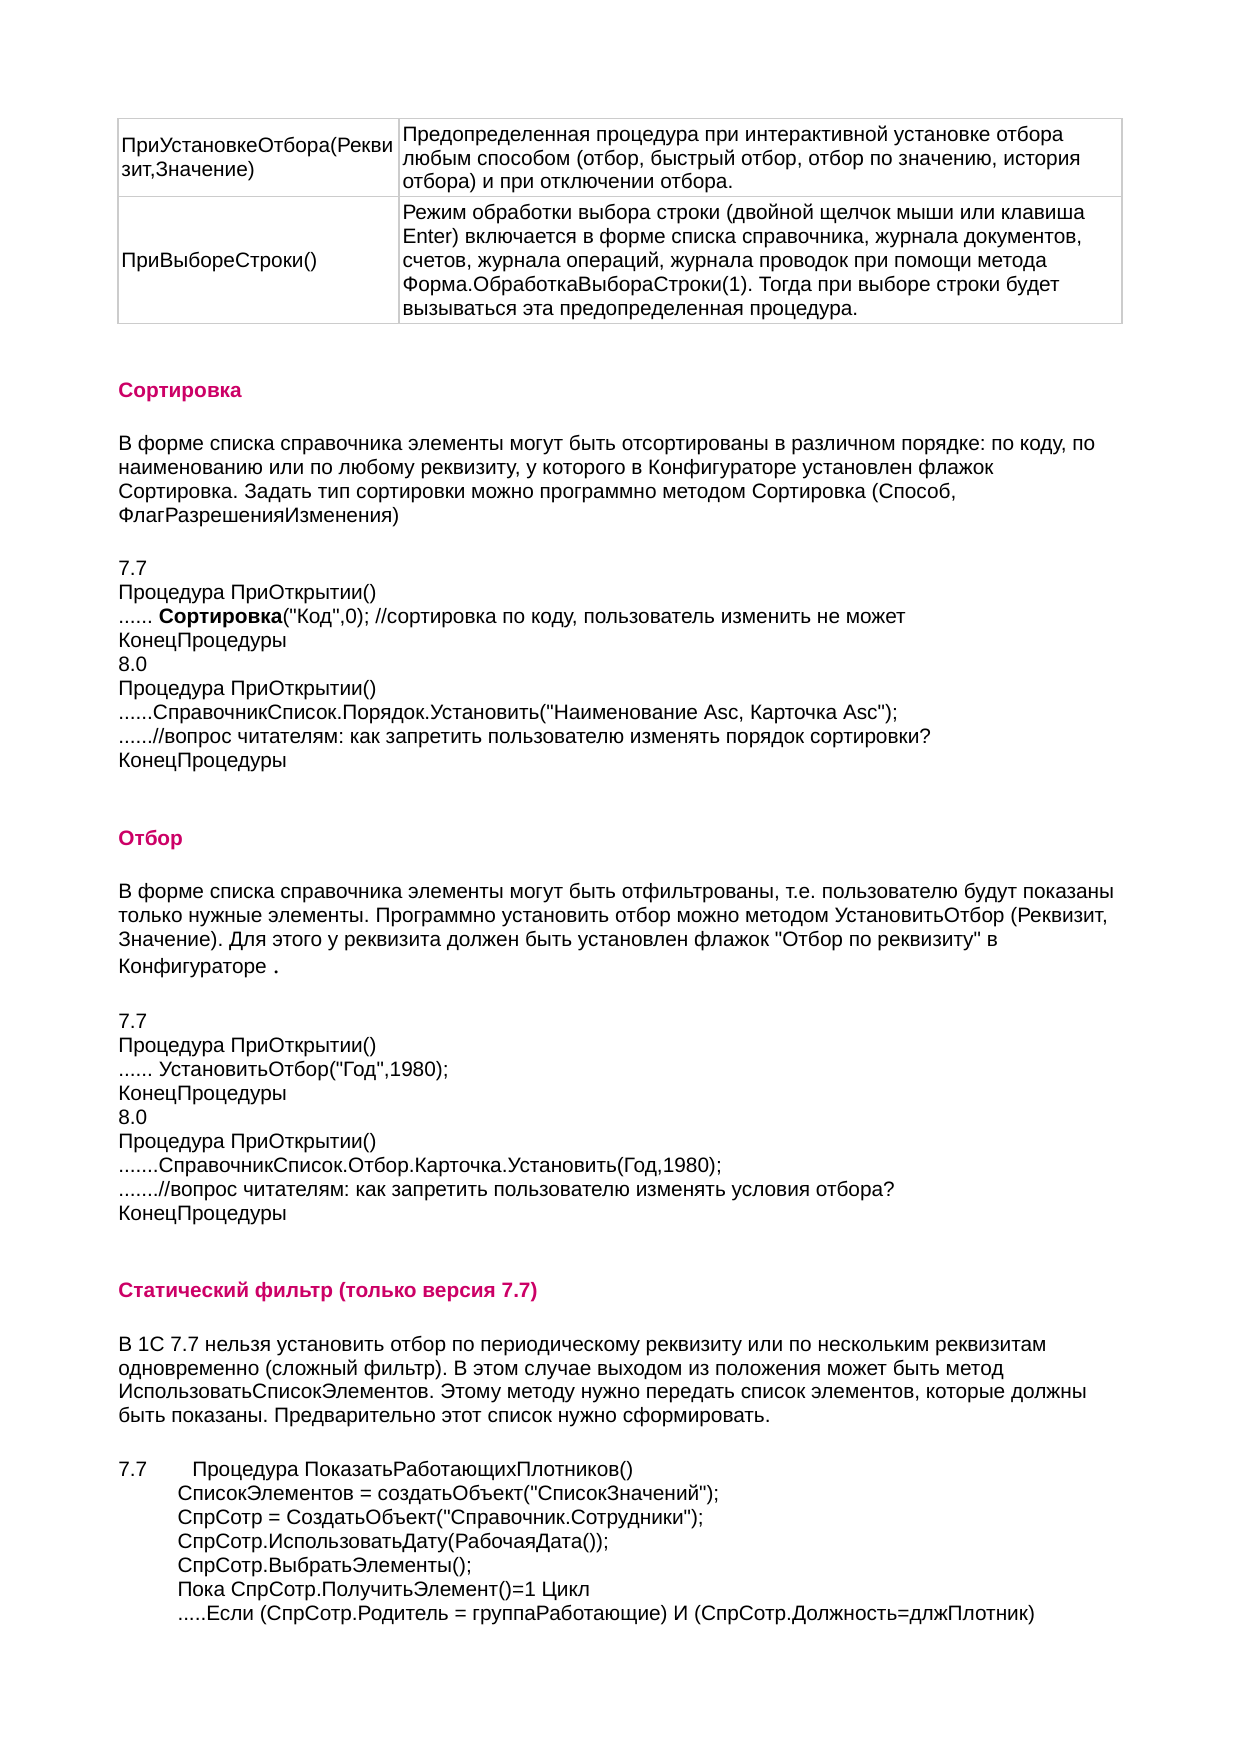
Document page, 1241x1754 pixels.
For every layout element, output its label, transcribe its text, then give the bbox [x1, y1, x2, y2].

text В форме списка справочника элементы могут быть отфильтрованы, т.е. пользователю будут показаны только нужные элементы. Программно установить отбор можно методом УстановитьОтбор (Реквизит, Значение). Для этого у реквизита должен быть установлен флажок "Отбор по реквизиту" в Конфигураторе . [118, 879, 1122, 979]
text Отбор [118, 825, 1122, 849]
text В форме списка справочника элементы могут быть отсортированы в различном порядке: по коду, по наименованию или по любому реквизиту, у которого в Конфигураторе установлен флажок Сортировка. Задать тип сортировки можно программно методом Сортировка (Способ, ФлагРазрешенияИзменения) [118, 431, 1122, 527]
text В 1С 7.7 нельзя установить отбор по периодическому реквизиту или по нескольким реквизитам одновременно (сложный фильтр). В этом случае выходом из положения может быть метод ИспользоватьСписокЭлементов. Этому методу нужно передать список элементов, которые должны быть показаны. Предварительно этот список нужно сформировать. [118, 1331, 1122, 1427]
text 7.7 Процедура ПоказатьРаботающихПлотников() [118, 1457, 1122, 1481]
text 8.0 Процедура ПриОткрытии() .......СправочникСписок.Отбор.Карточка.Установить(Год,1980); .......//вопрос читателям: как запретить пользователю изменять условия отбора? КонецПроцедуры [118, 1105, 1122, 1224]
text Сортировка [118, 377, 1122, 401]
table_cell Режим обработки выбора строки (двойной щелчок мыши или клавиша Enter) включается в форме списка справочника, журнала документов, счетов, журнала операций, журнала проводок при помощи метода Форма.ОбработкаВыбораСтроки(1). Тогда при выборе строки будет вызываться эта предопределенная процедура. [400, 197, 1121, 322]
table_cell ПриВыбореСтроки() [119, 197, 398, 322]
text 8.0 Процедура ПриОткрытии() ......СправочникСписок.Порядок.Установить("Наименование Asc, Карточка Asc"); ......//вопрос читателям: как запретить пользователю изменять порядок сортировки? КонецПроцедуры [118, 652, 1122, 772]
table_cell ПриУстановкеОтбора(Реквизит,Значение) [119, 119, 398, 196]
text СписокЭлементов = создатьОбъект("СписокЗначений"); СпрСотр = СоздатьОбъект("Справочник.Сотрудники"); СпрСотр.ИспользоватьДату(РабочаяДата()); СпрСотр.ВыбратьЭлементы(); Пока СпрСотр.ПолучитьЭлемент()=1 Цикл .....Если (СпрСотр.Родитель = группаРаботающие) И (СпрСотр.Должность=длжПлотник) [177, 1481, 1063, 1624]
text 7.7 Процедура ПриОткрытии() ...... УстановитьОтбор("Год",1980); КонецПроцедуры [118, 1009, 1122, 1105]
text 7.7 Процедура ПриОткрытии() ...... Сортировка("Код",0); //сортировка по коду, пользователь изменить не может КонецПроцедуры [118, 556, 1122, 652]
text Статический фильтр (только версия 7.7) [118, 1278, 1122, 1302]
table_cell Предопределенная процедура при интерактивной установке отбора любым способом (отбор, быстрый отбор, отбор по значению, история отбора) и при отключении отбора. [400, 119, 1121, 196]
